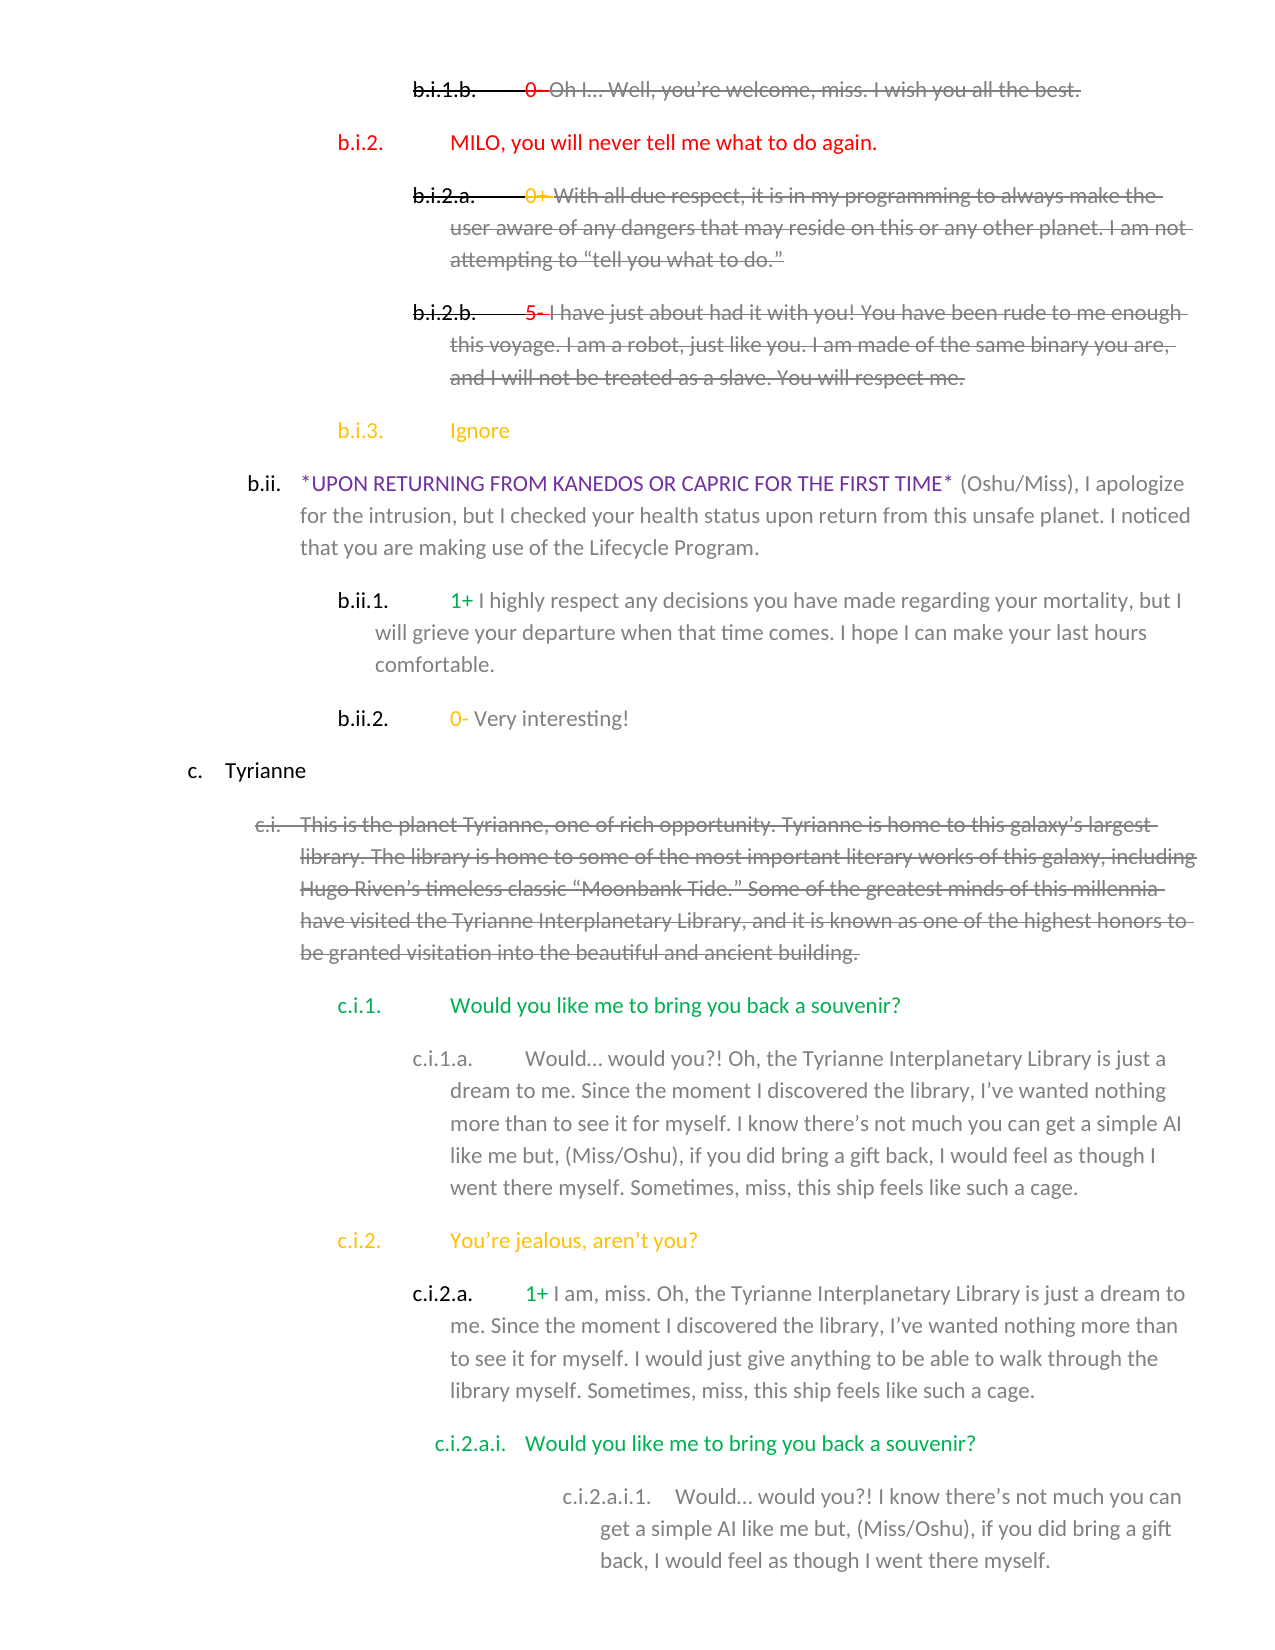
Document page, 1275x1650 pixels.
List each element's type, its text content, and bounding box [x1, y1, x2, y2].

list Ignore [337, 416, 1200, 444]
list You’re jealous, aren’t you? [337, 1226, 1200, 1254]
list 0- Oh I… Well, you’re welcome, miss. I wish you all the best. [412, 75, 1200, 103]
list Tyrianne [187, 757, 1200, 785]
list *UPON RETURNING FROM KANEDOS OR CAPRIC FOR THE FIRST TIME* (Oshu/Miss), I apologize for the intrusion, but I checked your health status upon return from this unsafe planet. I noticed that you are making use of the Lifecycle Program. [281, 469, 1200, 561]
list 1+ I am, miss. Oh, the Tyrianne Interplanetary Library is just a dream to me. Since the moment I discovered the library, I’ve wanted nothing more than to see it for myself. I would just give anything to be able to walk through the library myself. Sometimes, miss, this ship feels like such a cage. [412, 1279, 1200, 1404]
list 5- I have just about had it with you! You have been rude to me enough this voyage. I am a robot, just like you. I am made of the same binary you are, and I will not be treated as a slave. You will respect me. [412, 298, 1200, 391]
list 0+ With all due respect, it is in my programming to always make the user aware of any dangers that may reside on this or any other planet. I am not attempting to “tell you what to do.” [412, 181, 1200, 273]
list Would… would you?! Oh, the Tyrianne Interplanetary Library is just a dream to me. Since the moment I discovered the library, I’ve wanted nothing more than to see it for myself. I know there’s not much you can get a simple AI like me but, (Miss/Oshu), if you did bring a gift back, I would feel as though I went there myself. Sometimes, miss, this ship feels like such a cage. [412, 1044, 1200, 1201]
list 1+ I highly respect any decisions you have made regarding your mortality, but I will grieve your departure when that time comes. I hope I can make your last hours comfortable. [337, 586, 1200, 679]
list This is the planet Tyrianne, one of rich opportunity. Tyrianne is home to this galaxy’s largest library. The library is home to some of the most important literary works of this galaxy, including Hugo Riven’s timeless classic “Moonbank Tide.” Some of the greatest minds of this millennia have visited the Tyrianne Interplanetary Library, and it is known as one of the highest honors to be granted visitation into the beautiful and ancient building. [281, 810, 1200, 966]
list Would you like me to bring you back a souvenir? [337, 991, 1200, 1019]
list Would you like me to bring you back a souvenir? [506, 1429, 1200, 1457]
list MILO, you will never tell me what to do again. [337, 128, 1200, 156]
list 0- Very interesting! [337, 704, 1200, 732]
list Would… would you?! I know there’s not much you can get a simple AI like me but, (Miss/Oshu), if you did bring a gift back, I would feel as though I went there myself. [562, 1482, 1200, 1574]
